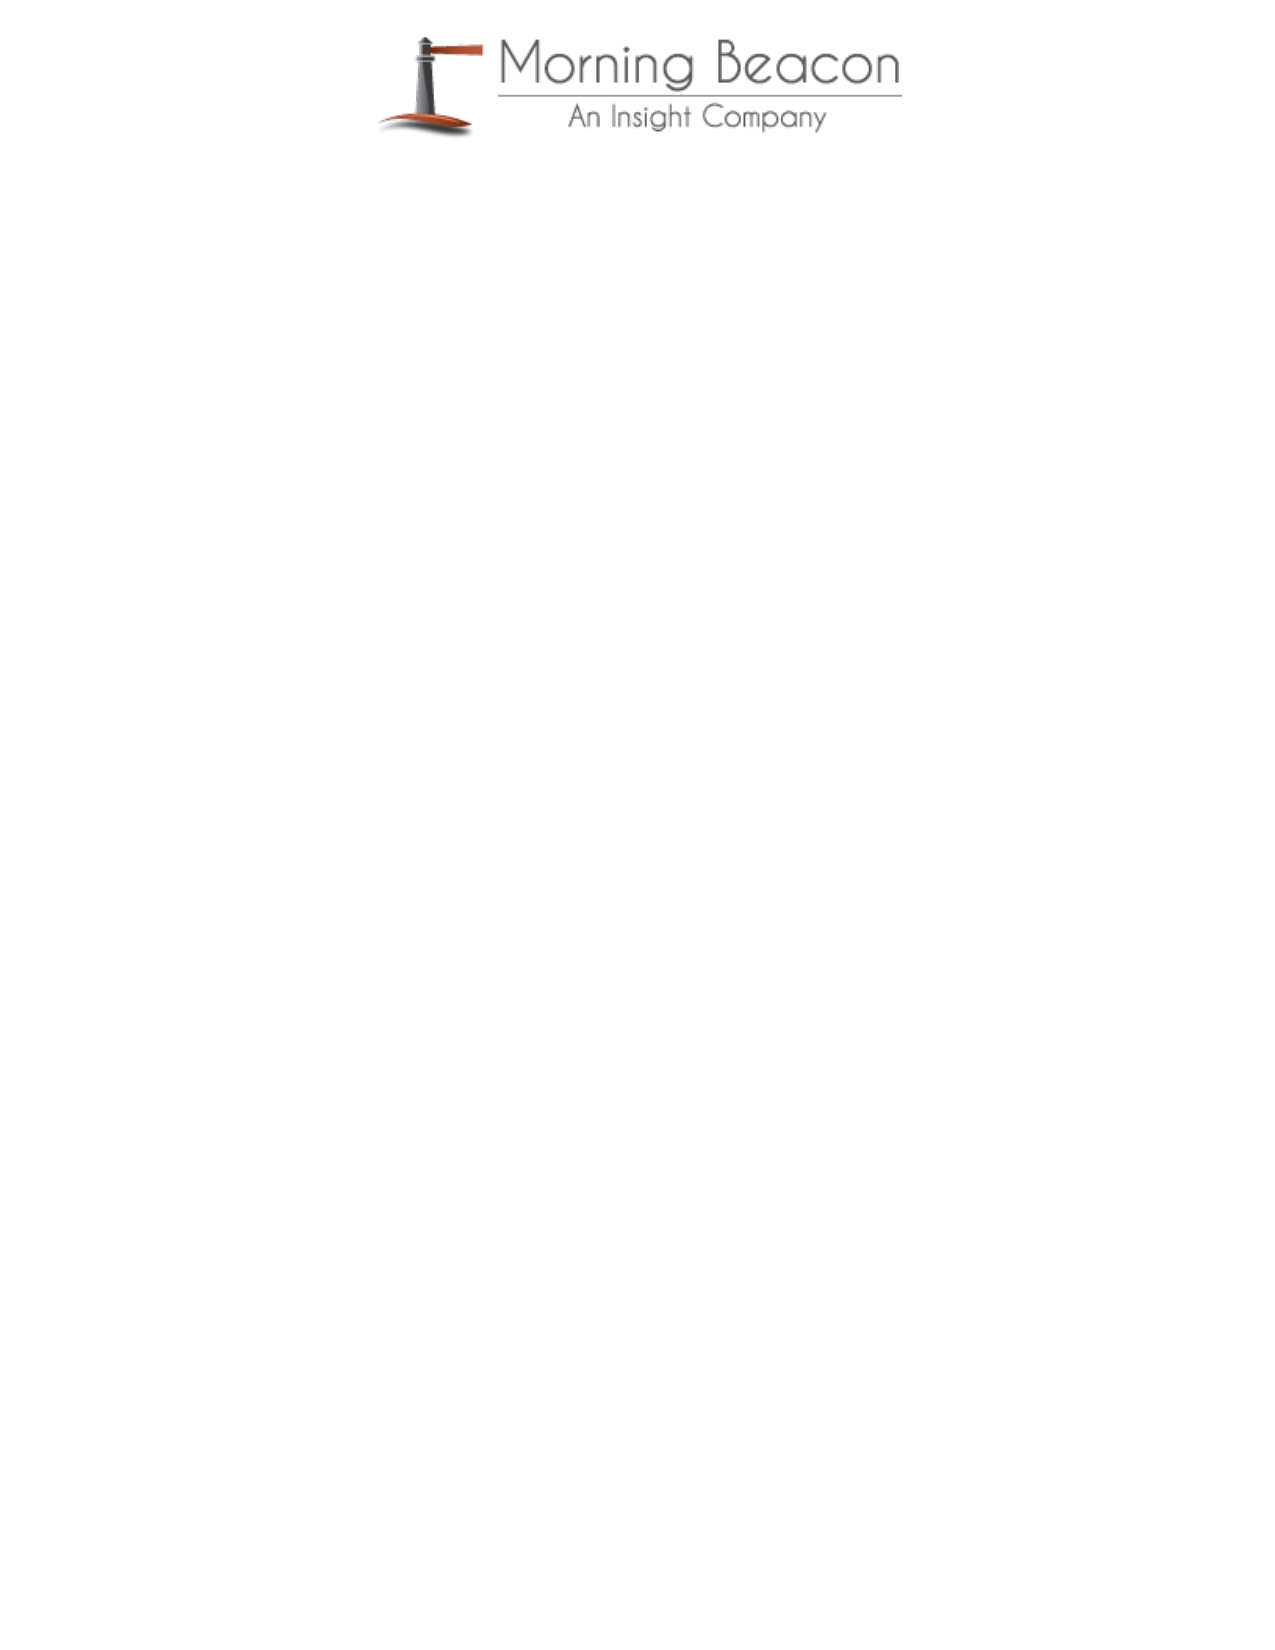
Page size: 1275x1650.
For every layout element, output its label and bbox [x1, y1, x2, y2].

picture [373, 37, 902, 141]
